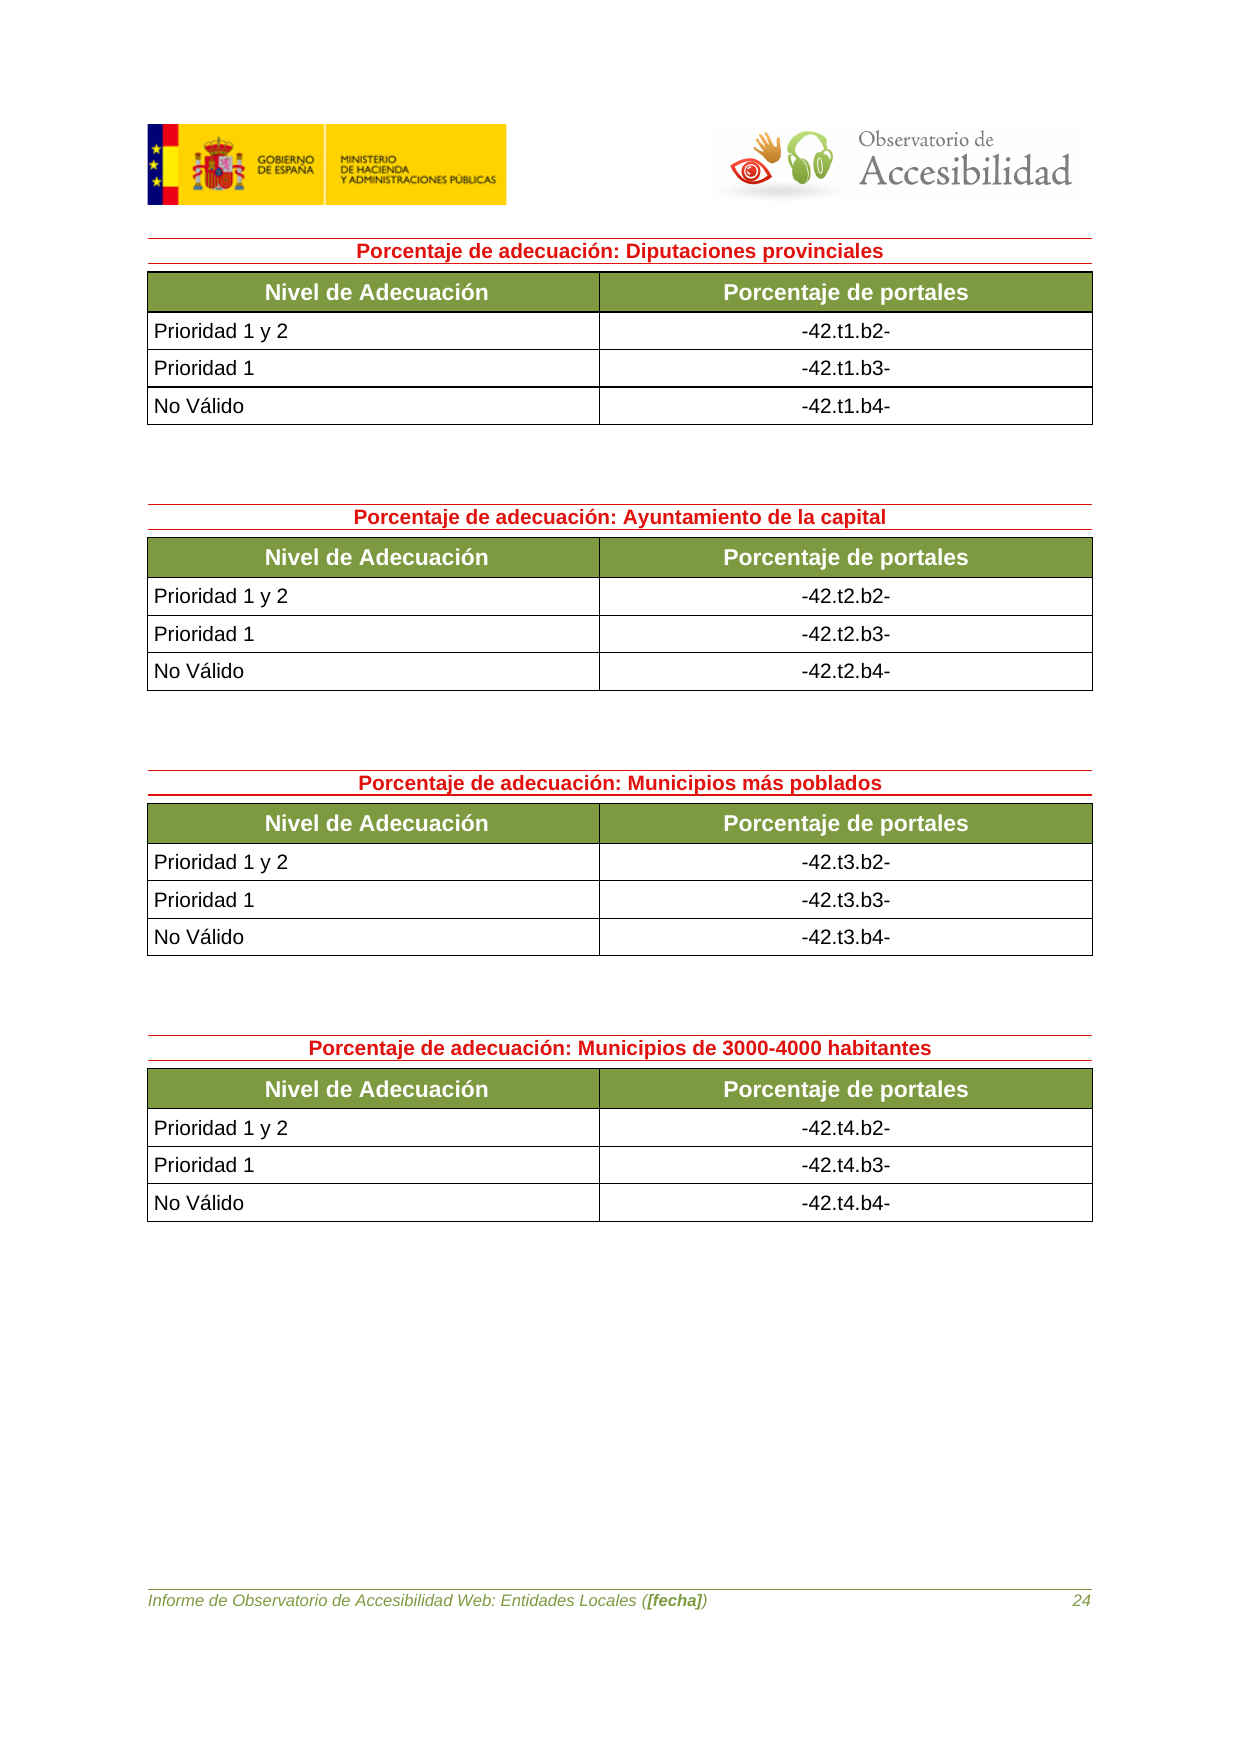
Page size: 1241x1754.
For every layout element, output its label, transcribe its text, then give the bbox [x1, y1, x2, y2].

table_cell -42.t4.b3- [600, 1147, 1092, 1183]
table_cell No Válido [148, 653, 599, 689]
table_cell -42.t3.b2- [600, 844, 1092, 880]
table_header Nivel de Adecuación [148, 804, 599, 843]
table_cell -42.t1.b2- [600, 313, 1092, 349]
table_cell -42.t3.b4- [600, 919, 1092, 955]
text Porcentaje de adecuación: Municipios más poblados [148, 771, 1092, 794]
table_cell -42.t4.b4- [600, 1184, 1092, 1221]
table_cell Prioridad 1 y 2 [148, 844, 599, 880]
table_cell Prioridad 1 y 2 [148, 313, 599, 349]
table_cell -42.t3.b3- [600, 881, 1092, 918]
table_header Porcentaje de portales [600, 273, 1092, 311]
table_header Porcentaje de portales [600, 1069, 1092, 1108]
text Porcentaje de adecuación: Ayuntamiento de la capital [148, 505, 1092, 529]
table_cell No Válido [148, 919, 599, 955]
table_cell -42.t1.b4- [600, 388, 1092, 424]
table_cell Prioridad 1 [148, 616, 599, 652]
table_cell -42.t1.b3- [600, 350, 1092, 386]
picture [710, 122, 1086, 205]
table_cell Prioridad 1 y 2 [148, 1109, 599, 1146]
table_cell No Válido [148, 388, 599, 424]
table_cell Prioridad 1 [148, 350, 599, 386]
table_header Nivel de Adecuación [148, 1069, 599, 1108]
table_cell -42.t2.b2- [600, 578, 1092, 614]
table_cell -42.t2.b4- [600, 653, 1092, 689]
table_header Nivel de Adecuación [148, 538, 599, 577]
text Porcentaje de adecuación: Municipios de 3000-4000 habitantes [148, 1036, 1092, 1060]
table_cell No Válido [148, 1184, 599, 1221]
table_cell Prioridad 1 y 2 [148, 578, 599, 614]
picture [147, 124, 507, 205]
table_header Nivel de Adecuación [148, 273, 599, 311]
text Porcentaje de adecuación: Diputaciones provinciales [148, 239, 1092, 263]
table_cell -42.t2.b3- [600, 616, 1092, 652]
table_cell Prioridad 1 [148, 1147, 599, 1183]
table_cell Prioridad 1 [148, 881, 599, 918]
table_cell -42.t4.b2- [600, 1109, 1092, 1146]
table_header Porcentaje de portales [600, 804, 1092, 843]
table_header Porcentaje de portales [600, 538, 1092, 577]
